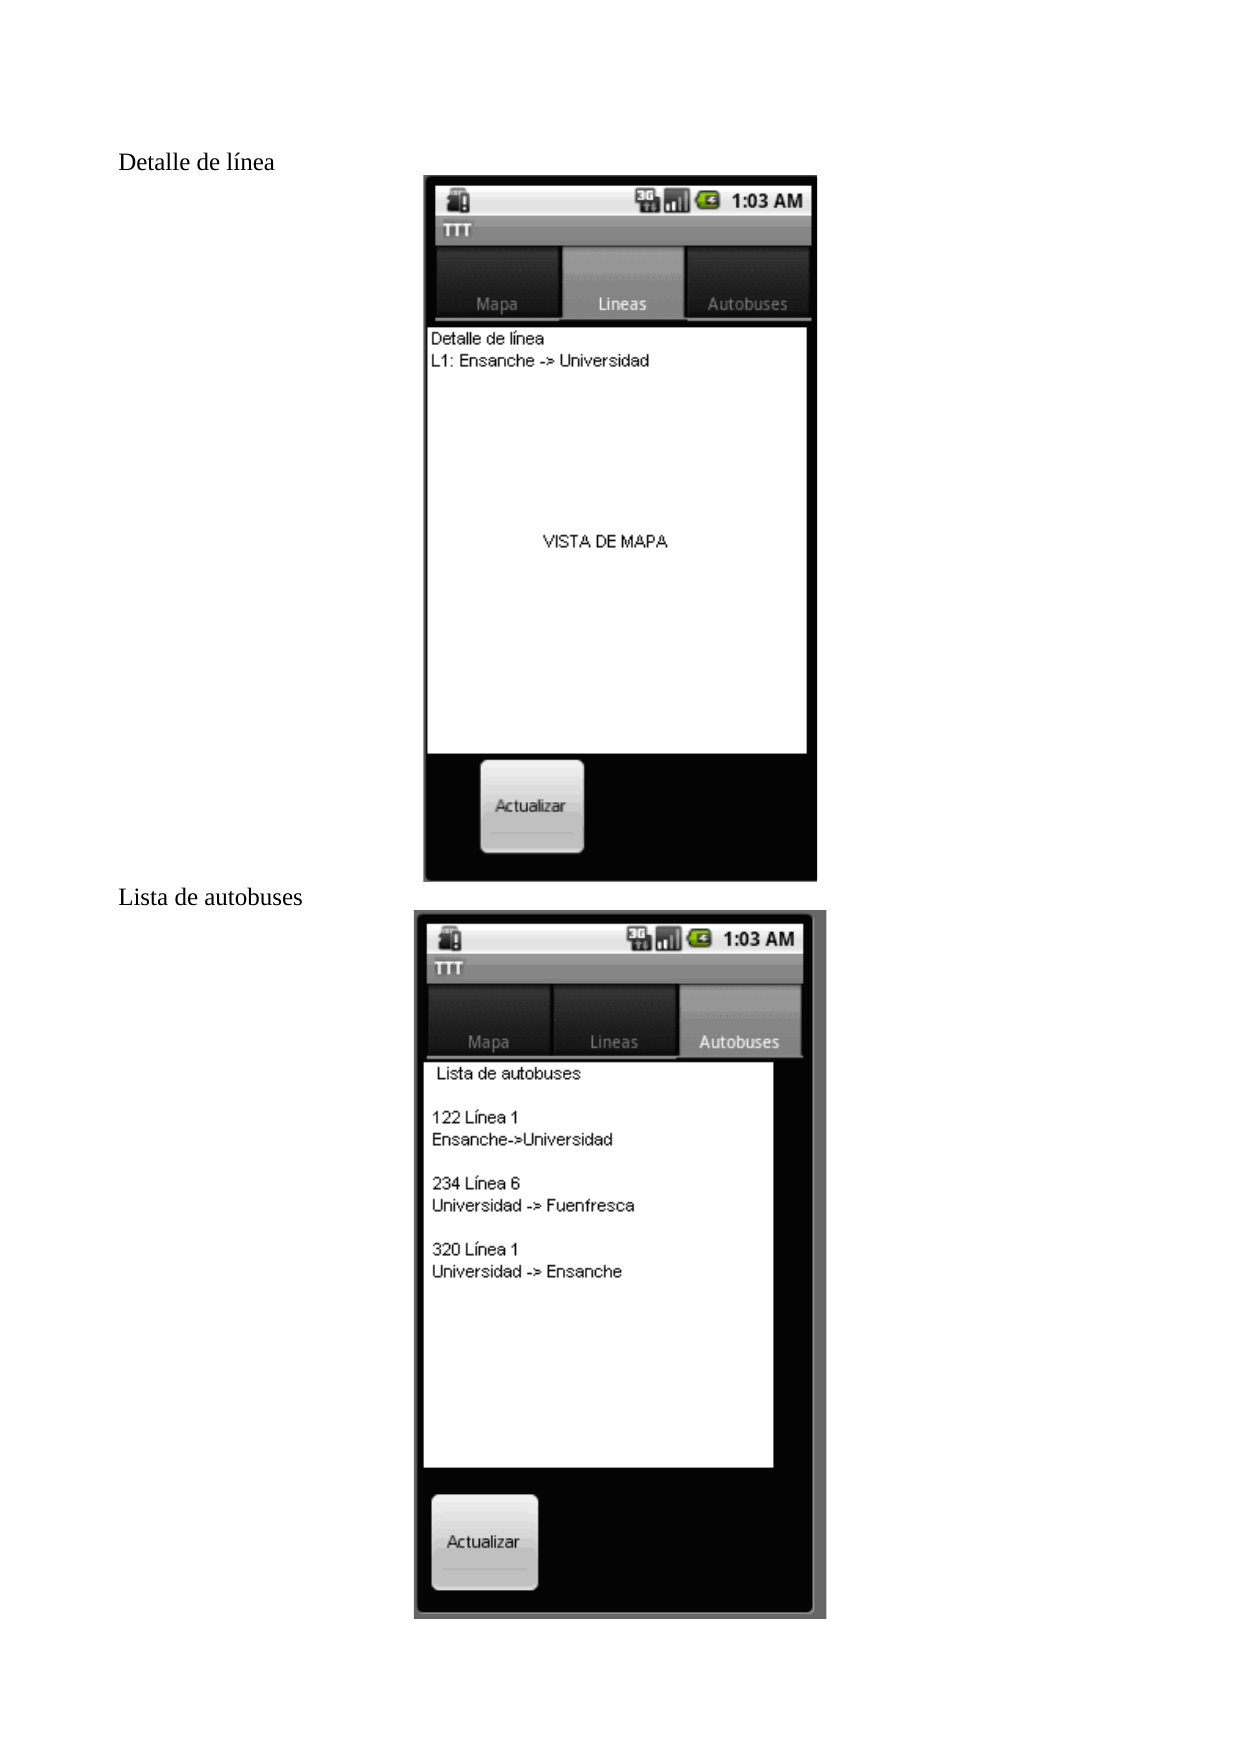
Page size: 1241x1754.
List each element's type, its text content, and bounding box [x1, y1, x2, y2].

text Lista de autobuses [118, 176, 1122, 911]
text Detalle de línea [118, 147, 1122, 176]
